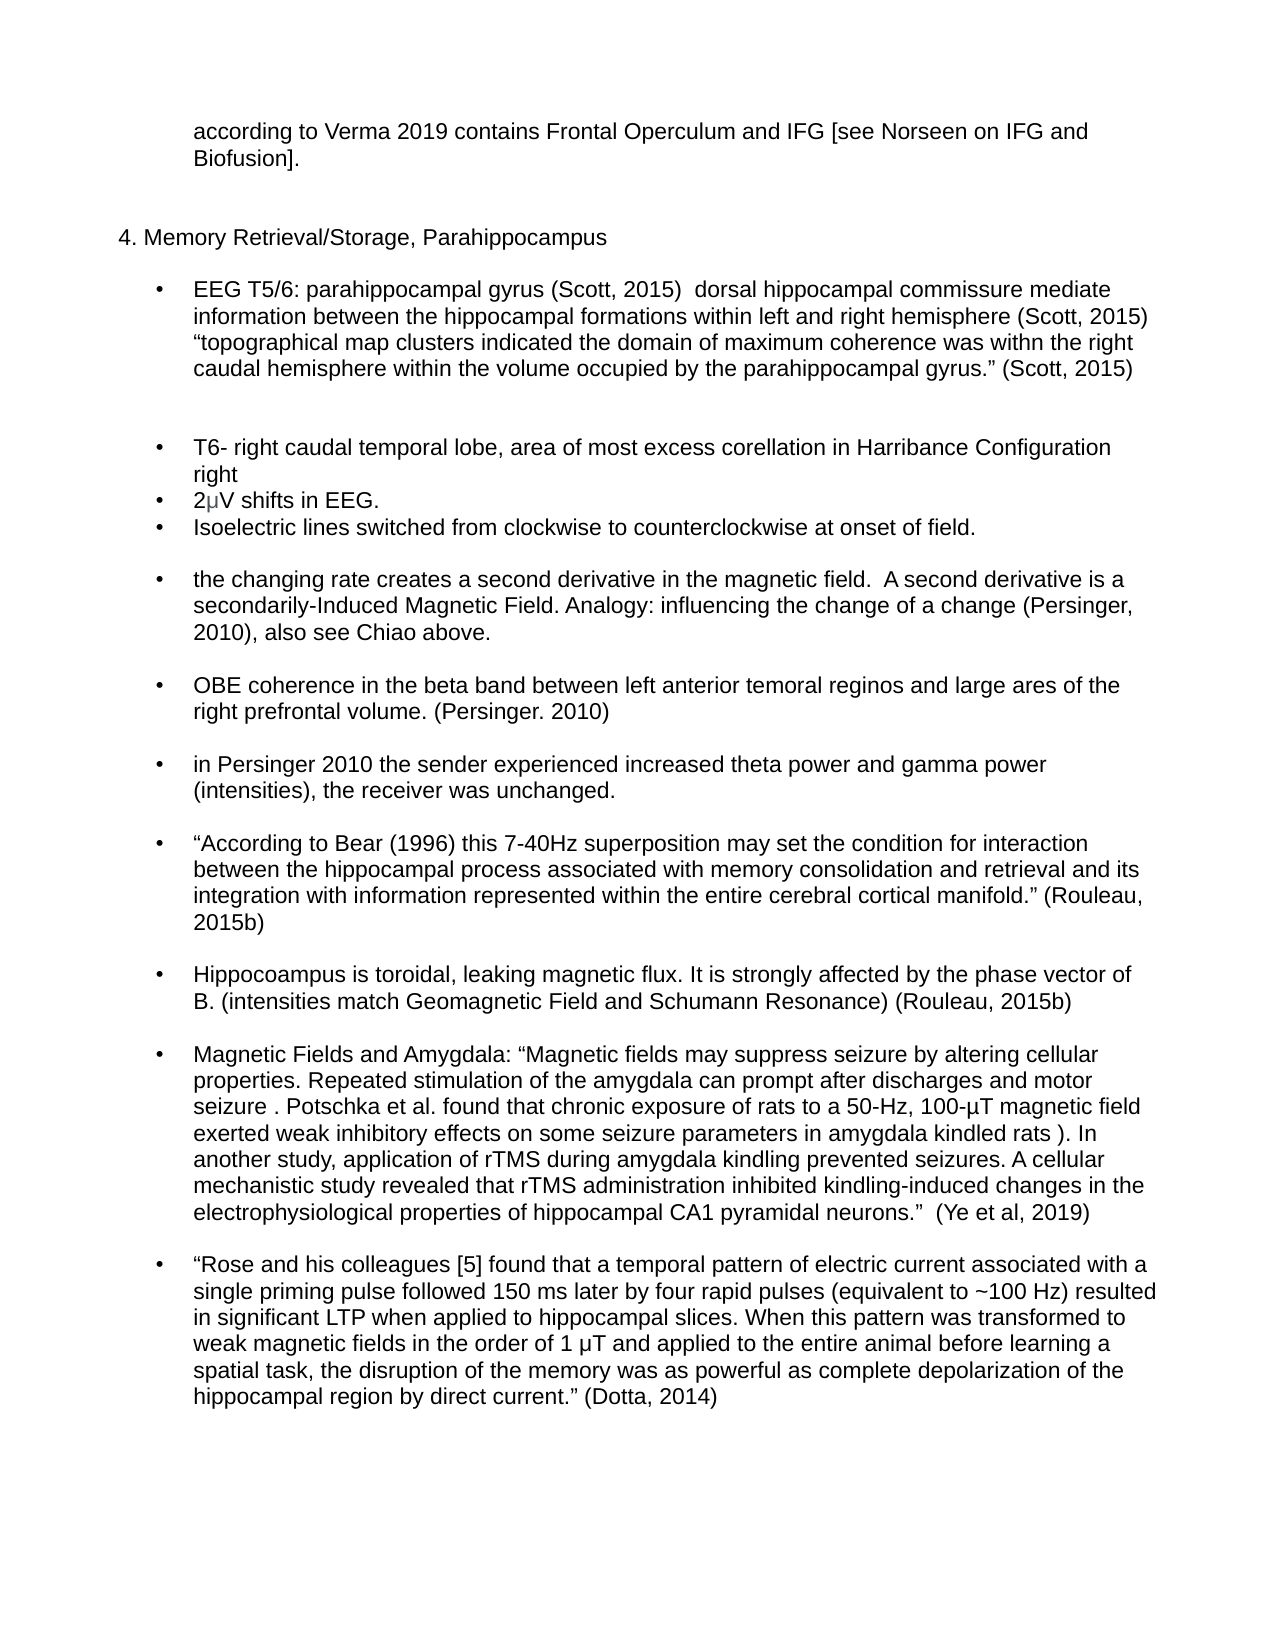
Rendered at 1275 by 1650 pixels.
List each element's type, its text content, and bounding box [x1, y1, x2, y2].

list Magnetic Fields and Amygdala: “Magnetic fields may suppress seizure by altering cellular properties. Repeated stimulation of the amygdala can prompt after discharges and motor seizure . Potschka et al. found that chronic exposure of rats to a 50-Hz, 100-µT magnetic field exerted weak inhibitory effects on some seizure parameters in amygdala kindled rats ). In another study, application of rTMS during amygdala kindling prevented seizures. A cellular mechanistic study revealed that rTMS administration inhibited kindling-induced changes in the electrophysiological properties of hippocampal CA1 pyramidal neurons.” (Ye et al, 2019) [156, 1041, 1157, 1225]
text 4. Memory Retrieval/Storage, Parahippocampus [118, 223, 1157, 250]
list OBE coherence in the beta band between left anterior temoral reginos and large ares of the right prefrontal volume. (Persinger. 2010) [156, 672, 1157, 724]
list “Rose and his colleagues [5] found that a temporal pattern of electric current associated with a single priming pulse followed 150 ms later by four rapid pulses (equivalent to ~100 Hz) resulted in significant LTP when applied to hippocampal slices. When this pattern was transformed to weak magnetic fields in the order of 1 μT and applied to the entire animal before learning a spatial task, the disruption of the memory was as powerful as complete depolarization of the hippocampal region by direct current.” (Dotta, 2014) [156, 1251, 1157, 1409]
list EEG T5/6: parahippocampal gyrus (Scott, 2015) dorsal hippocampal commissure mediate information between the hippocampal formations within left and right hemisphere (Scott, 2015) “topographical map clusters indicated the domain of maximum coherence was withn the right caudal hemisphere within the volume occupied by the parahippocampal gyrus.” (Scott, 2015) [156, 276, 1157, 382]
list in Persinger 2010 the sender experienced increased theta power and gamma power (intensities), the receiver was unchanged. [156, 751, 1157, 803]
list according to Verma 2019 contains Frontal Operculum and IFG [see Norseen on IFG and Biofusion]. [156, 118, 1157, 171]
list 2μV shifts in EEG. [156, 487, 1157, 513]
list T6- right caudal temporal lobe, area of most excess corellation in Harribance Configuration right [156, 434, 1157, 487]
list the changing rate creates a second derivative in the magnetic field. A second derivative is a secondarily-Induced Magnetic Field. Analogy: influencing the change of a change (Persinger, 2010), also see Chiao above. [156, 566, 1157, 645]
list “According to Bear (1996) this 7-40Hz superposition may set the condition for interaction between the hippocampal process associated with memory consolidation and retrieval and its integration with information represented within the entire cerebral cortical manifold.” (Rouleau, 2015b) [156, 830, 1157, 935]
list Hippocoampus is toroidal, leaking magnetic flux. It is strongly affected by the phase vector of B. (intensities match Geomagnetic Field and Schumann Resonance) (Rouleau, 2015b) [156, 961, 1157, 1014]
list Isoelectric lines switched from clockwise to counterclockwise at onset of field. [156, 513, 1157, 540]
